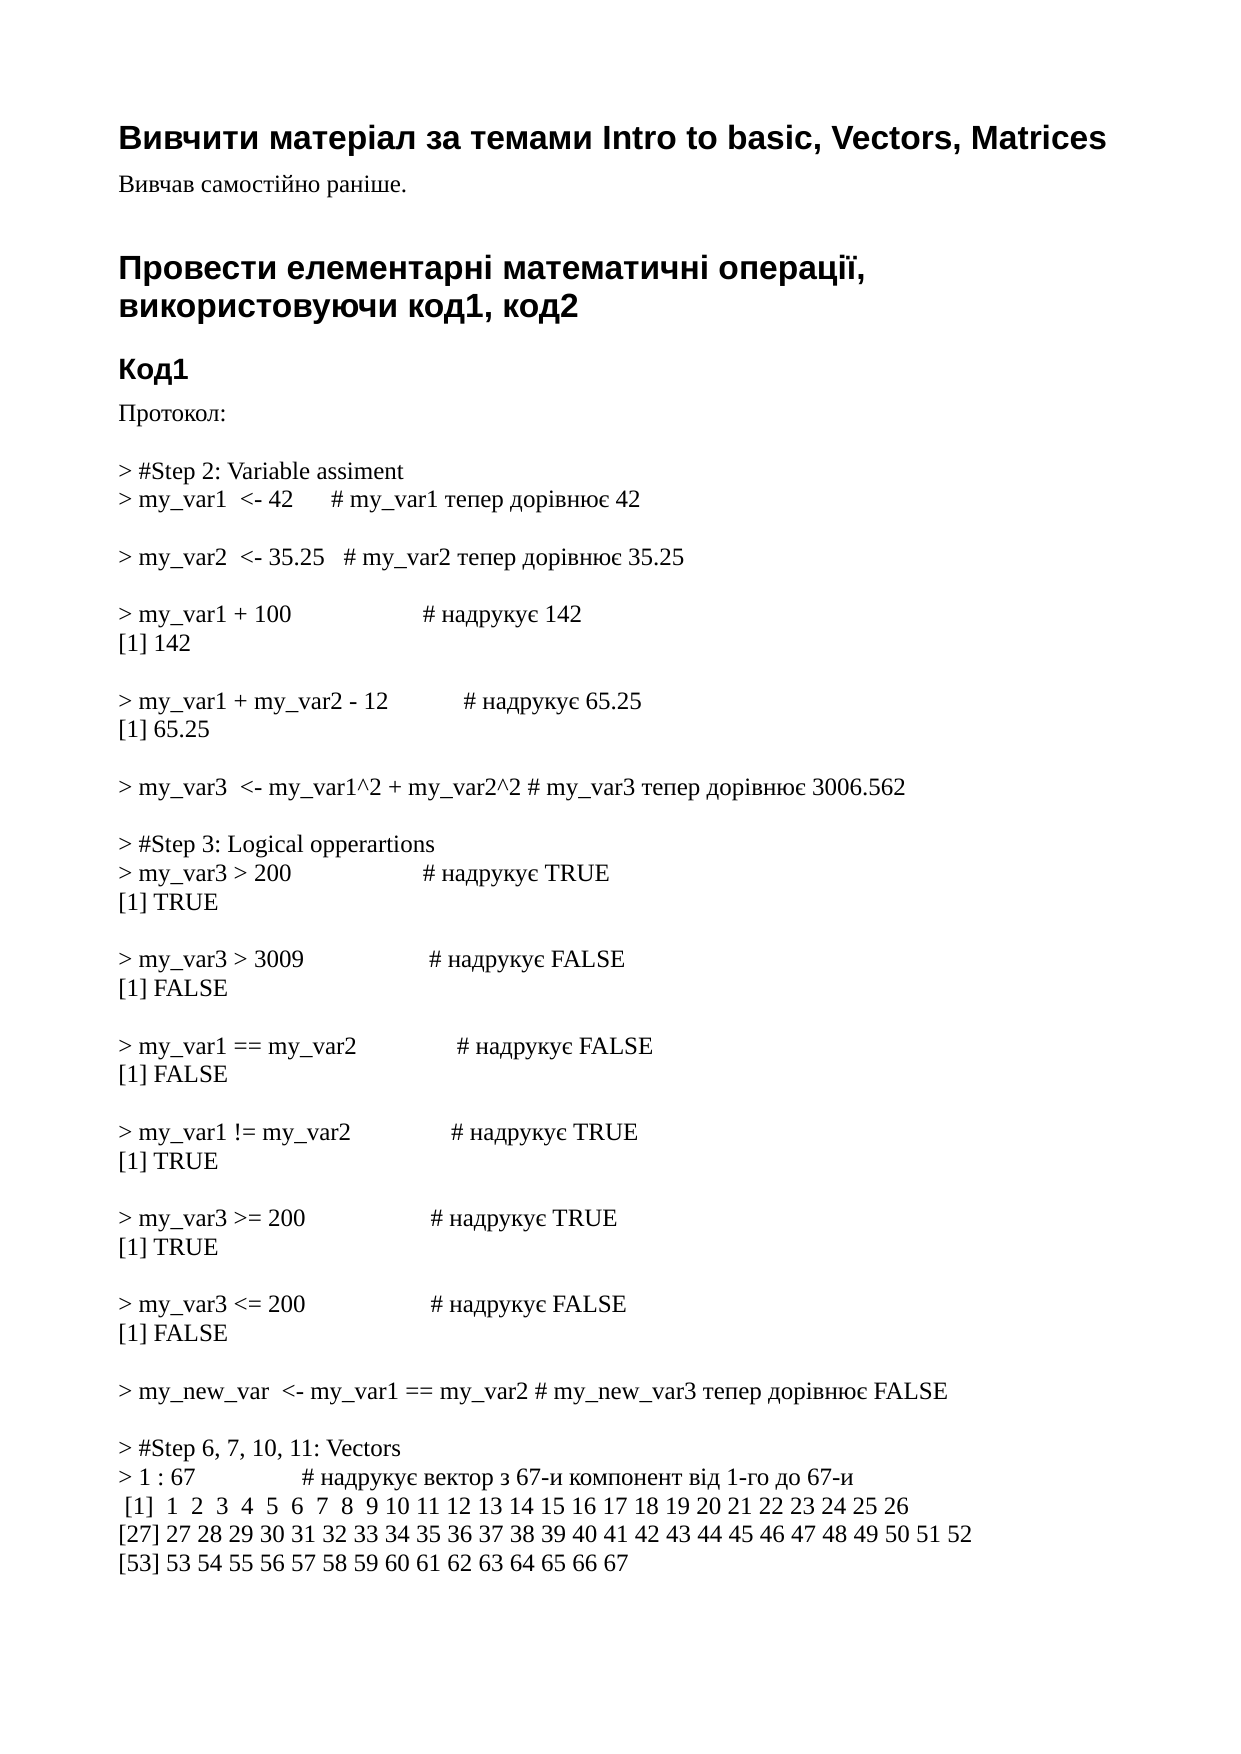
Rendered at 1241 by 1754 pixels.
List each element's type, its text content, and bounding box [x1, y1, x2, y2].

text [27] 27 28 29 30 31 32 33 34 35 36 37 38 39 40 41 42 43 44 45 46 47 48 49 50 51 52 [118, 1519, 1122, 1548]
text > my_var1 == my_var2 # надрукує FALSE [118, 1031, 1122, 1059]
text [1] FALSE [118, 1059, 1122, 1088]
text [1] TRUE [118, 887, 1122, 916]
text > my_var1 != my_var2 # надрукує TRUE [118, 1117, 1122, 1146]
text [1] FALSE [118, 1318, 1122, 1347]
text > my_var1 <- 42 # my_var1 тепер дорівнює 42 [118, 484, 1122, 513]
text Протокол: [118, 398, 1122, 427]
subtitle Вивчити матеріал за темами Intro to basic, Vectors, Matrices [118, 118, 1122, 157]
text > my_var3 > 3009 # надрукує FALSE [118, 944, 1122, 973]
text Вивчав самостійно раніше. [118, 169, 1122, 198]
subtitle Провести елементарні математичні операції, використовуючи код1, код2 [118, 248, 1122, 325]
text > 1 : 67 # надрукує вектор з 67-и компонент від 1-го до 67-и [118, 1462, 1122, 1491]
text [53] 53 54 55 56 57 58 59 60 61 62 63 64 65 66 67 [118, 1548, 1122, 1577]
text > #Step 6, 7, 10, 11: Vectors [118, 1433, 1122, 1462]
text [1] TRUE [118, 1146, 1122, 1174]
text [1] 1 2 3 4 5 6 7 8 9 10 11 12 13 14 15 16 17 18 19 20 21 22 23 24 25 26 [118, 1491, 1122, 1519]
text [1] 65.25 [118, 714, 1122, 743]
text > my_var2 <- 35.25 # my_var2 тепер дорівнює 35.25 [118, 542, 1122, 571]
text > #Step 2: Variable assiment [118, 456, 1122, 484]
subtitle Код1 [118, 352, 1122, 386]
text > my_new_var <- my_var1 == my_var2 # my_new_var3 тепер дорівнює FALSE [118, 1376, 1122, 1404]
text > my_var3 <- my_var1^2 + my_var2^2 # my_var3 тепер дорівнює 3006.562 [118, 772, 1122, 801]
text [1] TRUE [118, 1232, 1122, 1261]
text > my_var1 + 100 # надрукує 142 [118, 599, 1122, 628]
text [1] FALSE [118, 973, 1122, 1002]
text > my_var1 + my_var2 - 12 # надрукує 65.25 [118, 686, 1122, 714]
text > my_var3 >= 200 # надрукує TRUE [118, 1203, 1122, 1232]
text > my_var3 <= 200 # надрукує FALSE [118, 1289, 1122, 1318]
text [1] 142 [118, 628, 1122, 657]
text > #Step 3: Logical opperartions [118, 829, 1122, 858]
text > my_var3 > 200 # надрукує TRUE [118, 858, 1122, 887]
